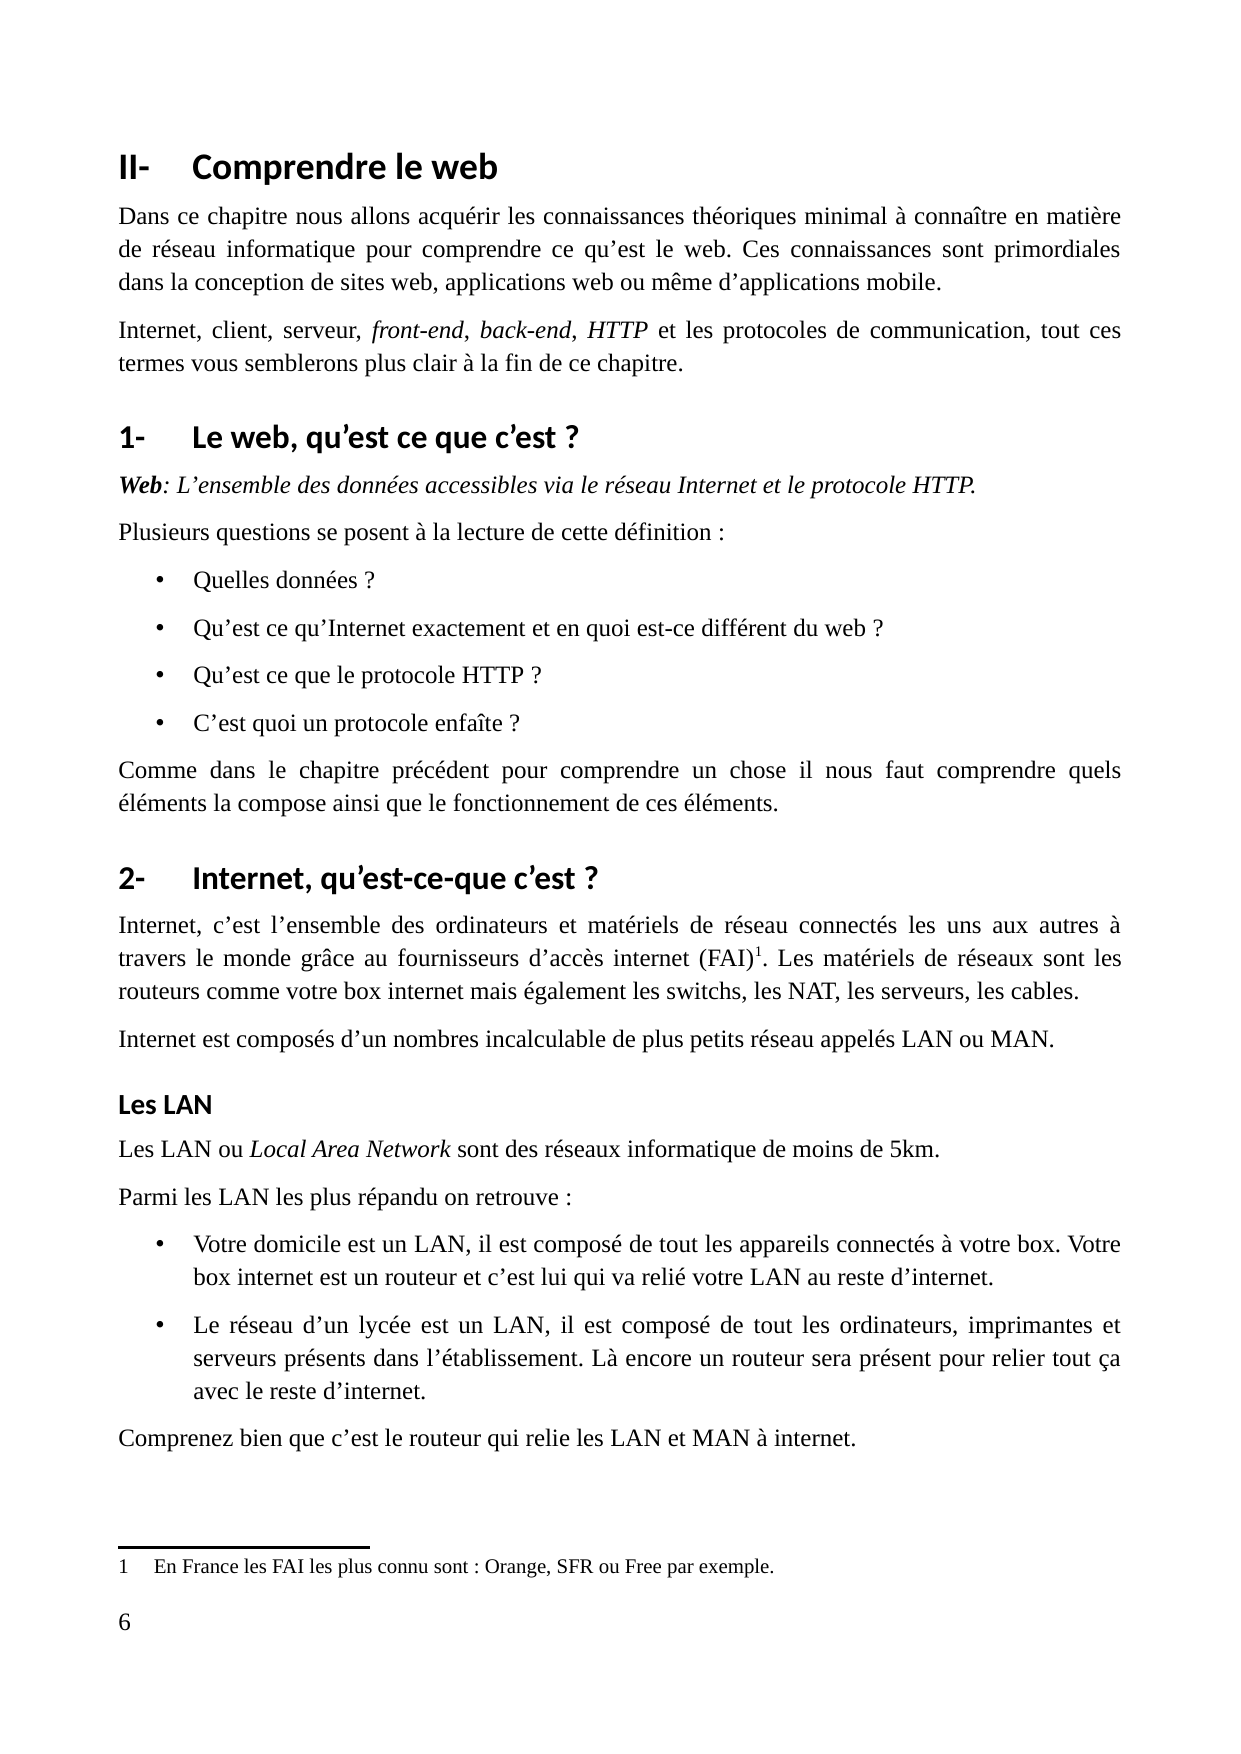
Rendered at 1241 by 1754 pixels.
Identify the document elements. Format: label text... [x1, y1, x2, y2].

text Les LAN ou Local Area Network sont des réseaux informatique de moins de 5km. [118, 1134, 1122, 1163]
list Le réseau d’un lycée est un LAN, il est composé de tout les ordinateurs, imprimantes et serveurs présents dans l’établissement. Là encore un routeur sera présent pour relier tout ça avec le reste d’internet. [156, 1310, 1122, 1405]
subtitle Les LAN [118, 1086, 1122, 1122]
list Qu’est ce qu’Internet exactement et en quoi est-ce différent du web ? [156, 613, 1122, 641]
list Votre domicile est un LAN, il est composé de tout les appareils connectés à votre box. Votre box internet est un routeur et c’est lui qui va relié votre LAN au reste d’internet. [156, 1229, 1122, 1291]
text Comprenez bien que c’est le routeur qui relie les LAN et MAN à internet. [118, 1423, 1122, 1452]
text Comme dans le chapitre précédent pour comprendre un chose il nous faut comprendre quels éléments la compose ainsi que le fonctionnement de ces éléments. [118, 755, 1122, 817]
text Plusieurs questions se posent à la lecture de cette définition : [118, 517, 1122, 546]
text Internet, c’est l’ensemble des ordinateurs et matériels de réseau connectés les uns aux autres à travers le monde grâce au fournisseurs d’accès internet (FAI). Les matériels de réseaux sont les routeurs comme votre box internet mais également les switchs, les NAT, les serveurs, les cables. [118, 910, 1122, 1005]
text Internet est composés d’un nombres incalculable de plus petits réseau appelés LAN ou MAN. [118, 1024, 1122, 1052]
text Web: L’ensemble des données accessibles via le réseau Internet et le protocole HTTP. [118, 470, 1122, 498]
text En France les FAI les plus connu sont : Orange, SFR ou Free par exemple. [118, 1553, 1122, 1578]
list Quelles données ? [156, 565, 1122, 594]
subtitle Internet, qu’est-ce-que c’est ? [118, 857, 1122, 898]
list Qu’est ce que le protocole HTTP ? [156, 660, 1122, 689]
text Internet, client, serveur, front-end, back-end, HTTP et les protocoles de communication, tout ces termes vous semblerons plus clair à la fin de ce chapitre. [118, 315, 1122, 377]
subtitle Comprendre le web [118, 143, 1122, 189]
list C’est quoi un protocole enfaîte ? [156, 708, 1122, 737]
subtitle Le web, qu’est ce que c’est ? [118, 417, 1122, 457]
text Dans ce chapitre nous allons acquérir les connaissances théoriques minimal à connaître en matière de réseau informatique pour comprendre ce qu’est le web. Ces connaissances sont primordiales dans la conception de sites web, applications web ou même d’applications mobile. [118, 201, 1122, 296]
text Parmi les LAN les plus répandu on retrouve : [118, 1182, 1122, 1210]
